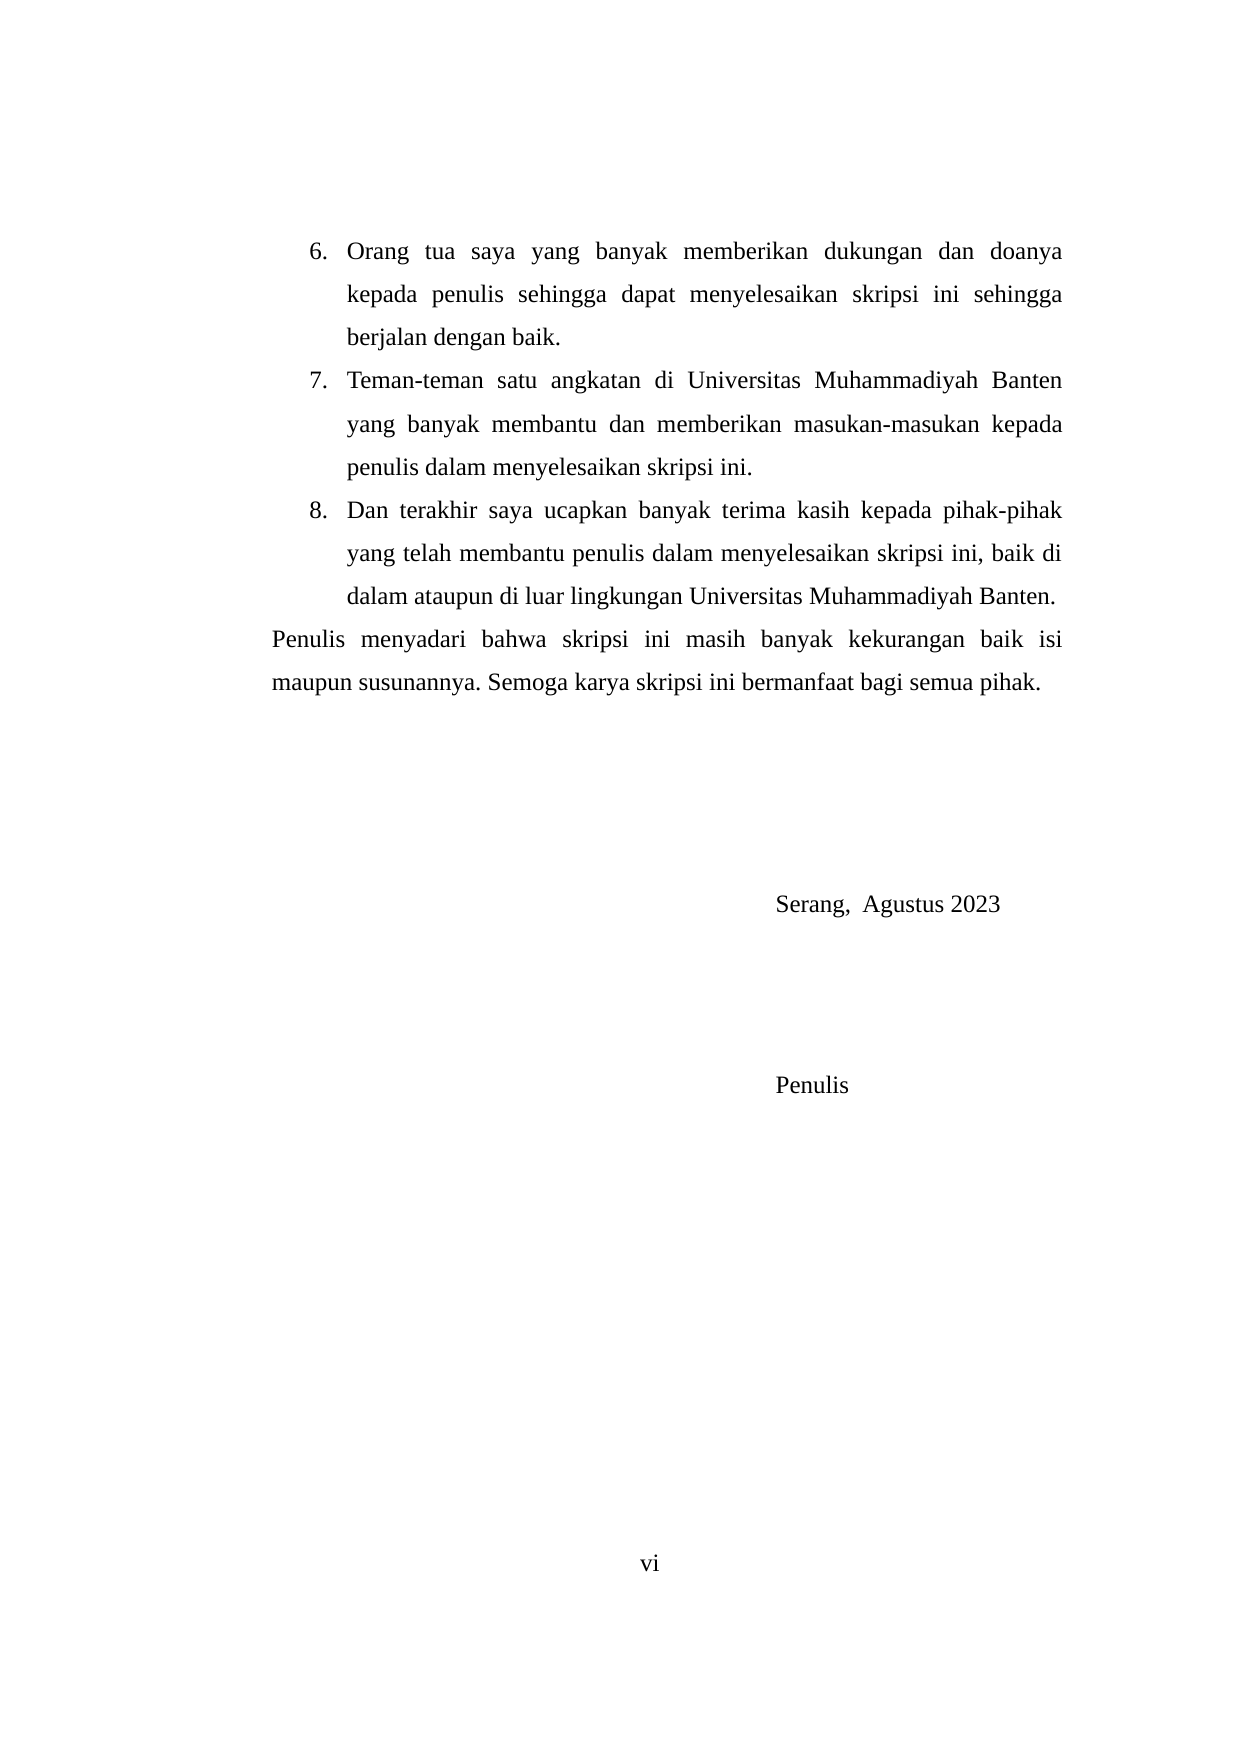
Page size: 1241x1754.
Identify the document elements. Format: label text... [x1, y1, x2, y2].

table_cell [770, 938, 1063, 1064]
list Dan terakhir saya ucapkan banyak terima kasih kepada pihak-pihak yang telah membantu penulis dalam menyelesaikan skripsi ini, baik di dalam ataupun di luar lingkungan Universitas Muhammadiyah Banten. [309, 495, 1063, 610]
text Penulis menyadari bahwa skripsi ini masih banyak kekurangan baik isi maupun susunannya. Semoga karya skripsi ini bermanfaat bagi semua pihak. [272, 624, 1063, 696]
list Teman-teman satu angkatan di Universitas Muhammadiyah Banten yang banyak membantu dan memberikan masukan-masukan kepada penulis dalam menyelesaikan skripsi ini. [309, 366, 1063, 481]
list Orang tua saya yang banyak memberikan dukungan dan doanya kepada penulis sehingga dapat menyelesaikan skripsi ini sehingga berjalan dengan baik. [309, 236, 1063, 351]
table_cell Penulis [770, 1064, 1063, 1118]
table_header Serang, Agustus 2023 [770, 883, 1063, 938]
